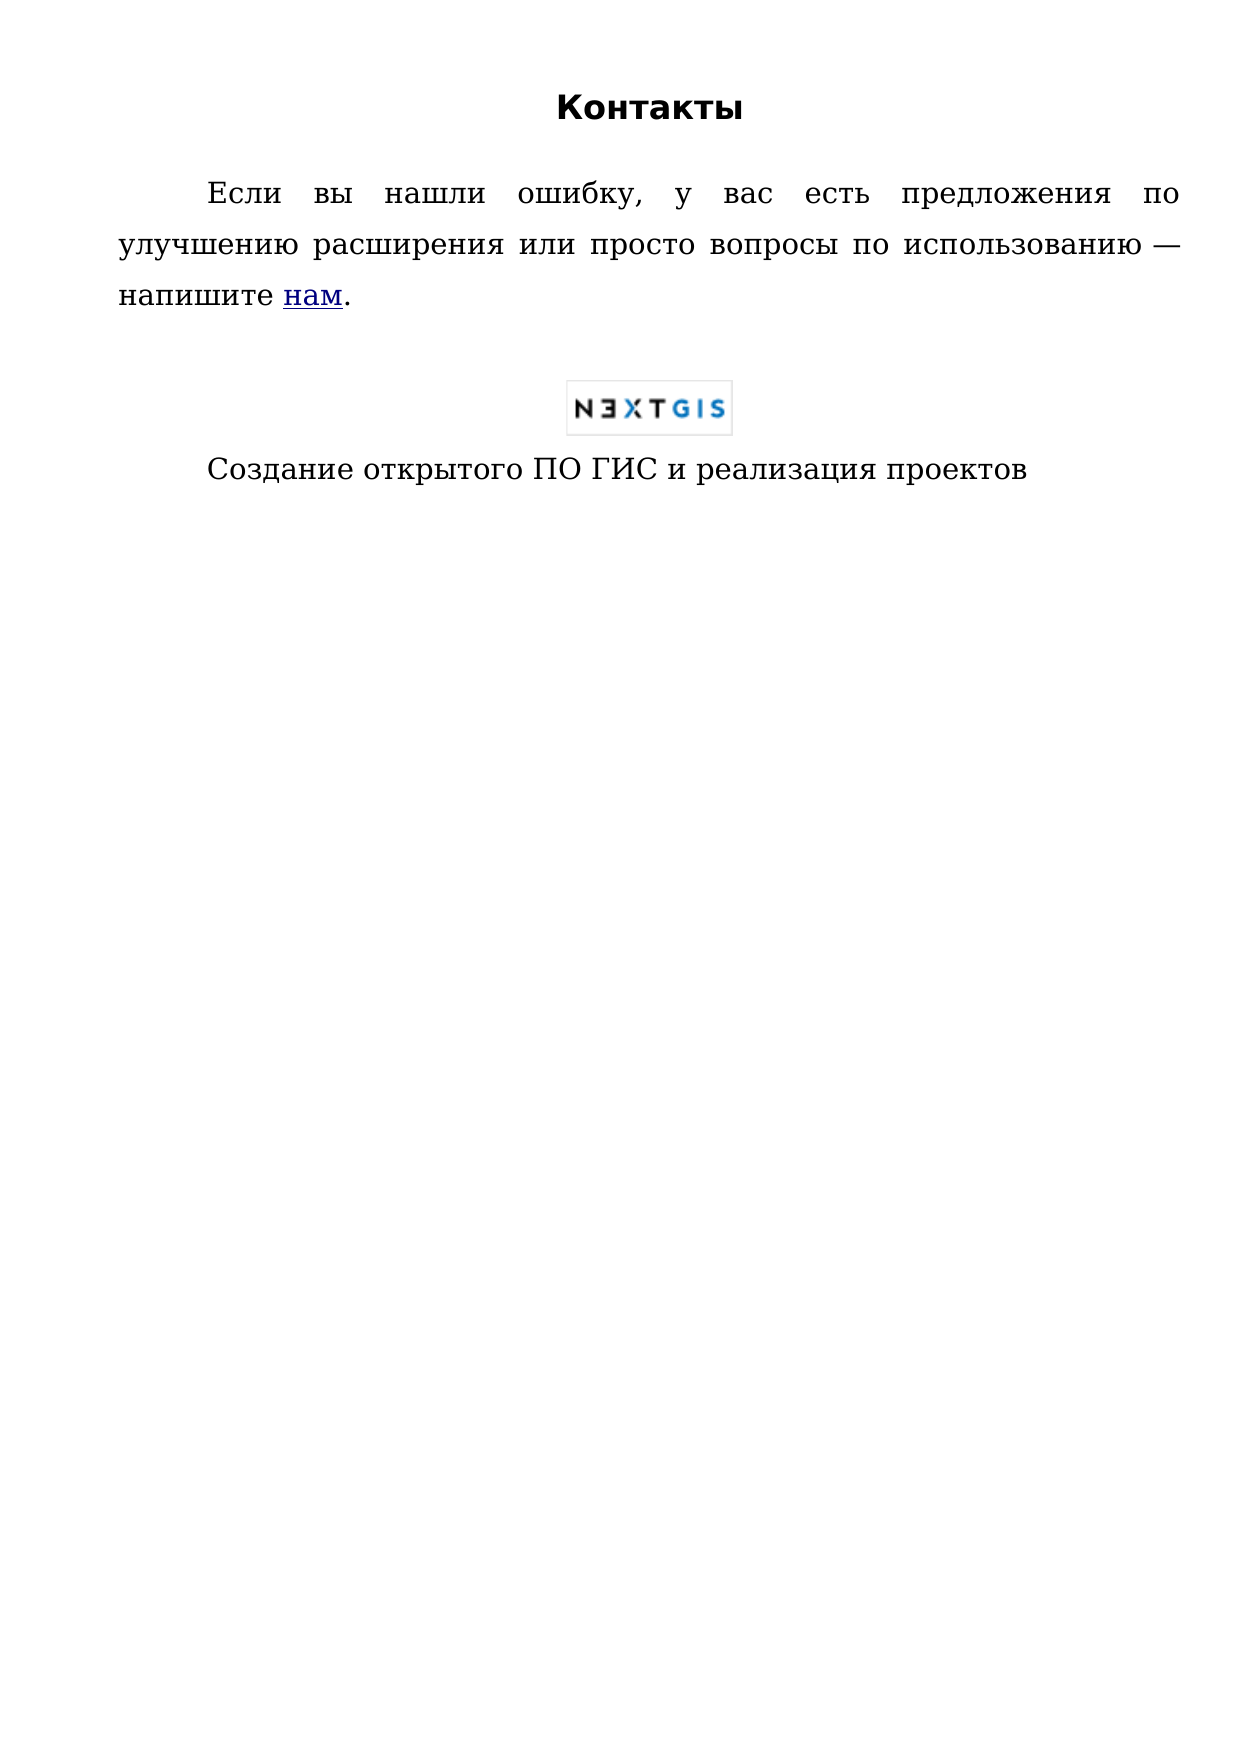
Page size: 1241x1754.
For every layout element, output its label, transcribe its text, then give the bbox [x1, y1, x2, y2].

title Контакты [118, 88, 1181, 128]
text Создание открытого ПО ГИС и реализация проектов [118, 380, 1181, 486]
text Если вы нашли ошибку, у вас есть предложения по улучшению расширения или просто вопросы по использованию — напишите нам. [118, 177, 1181, 312]
picture [566, 380, 733, 436]
